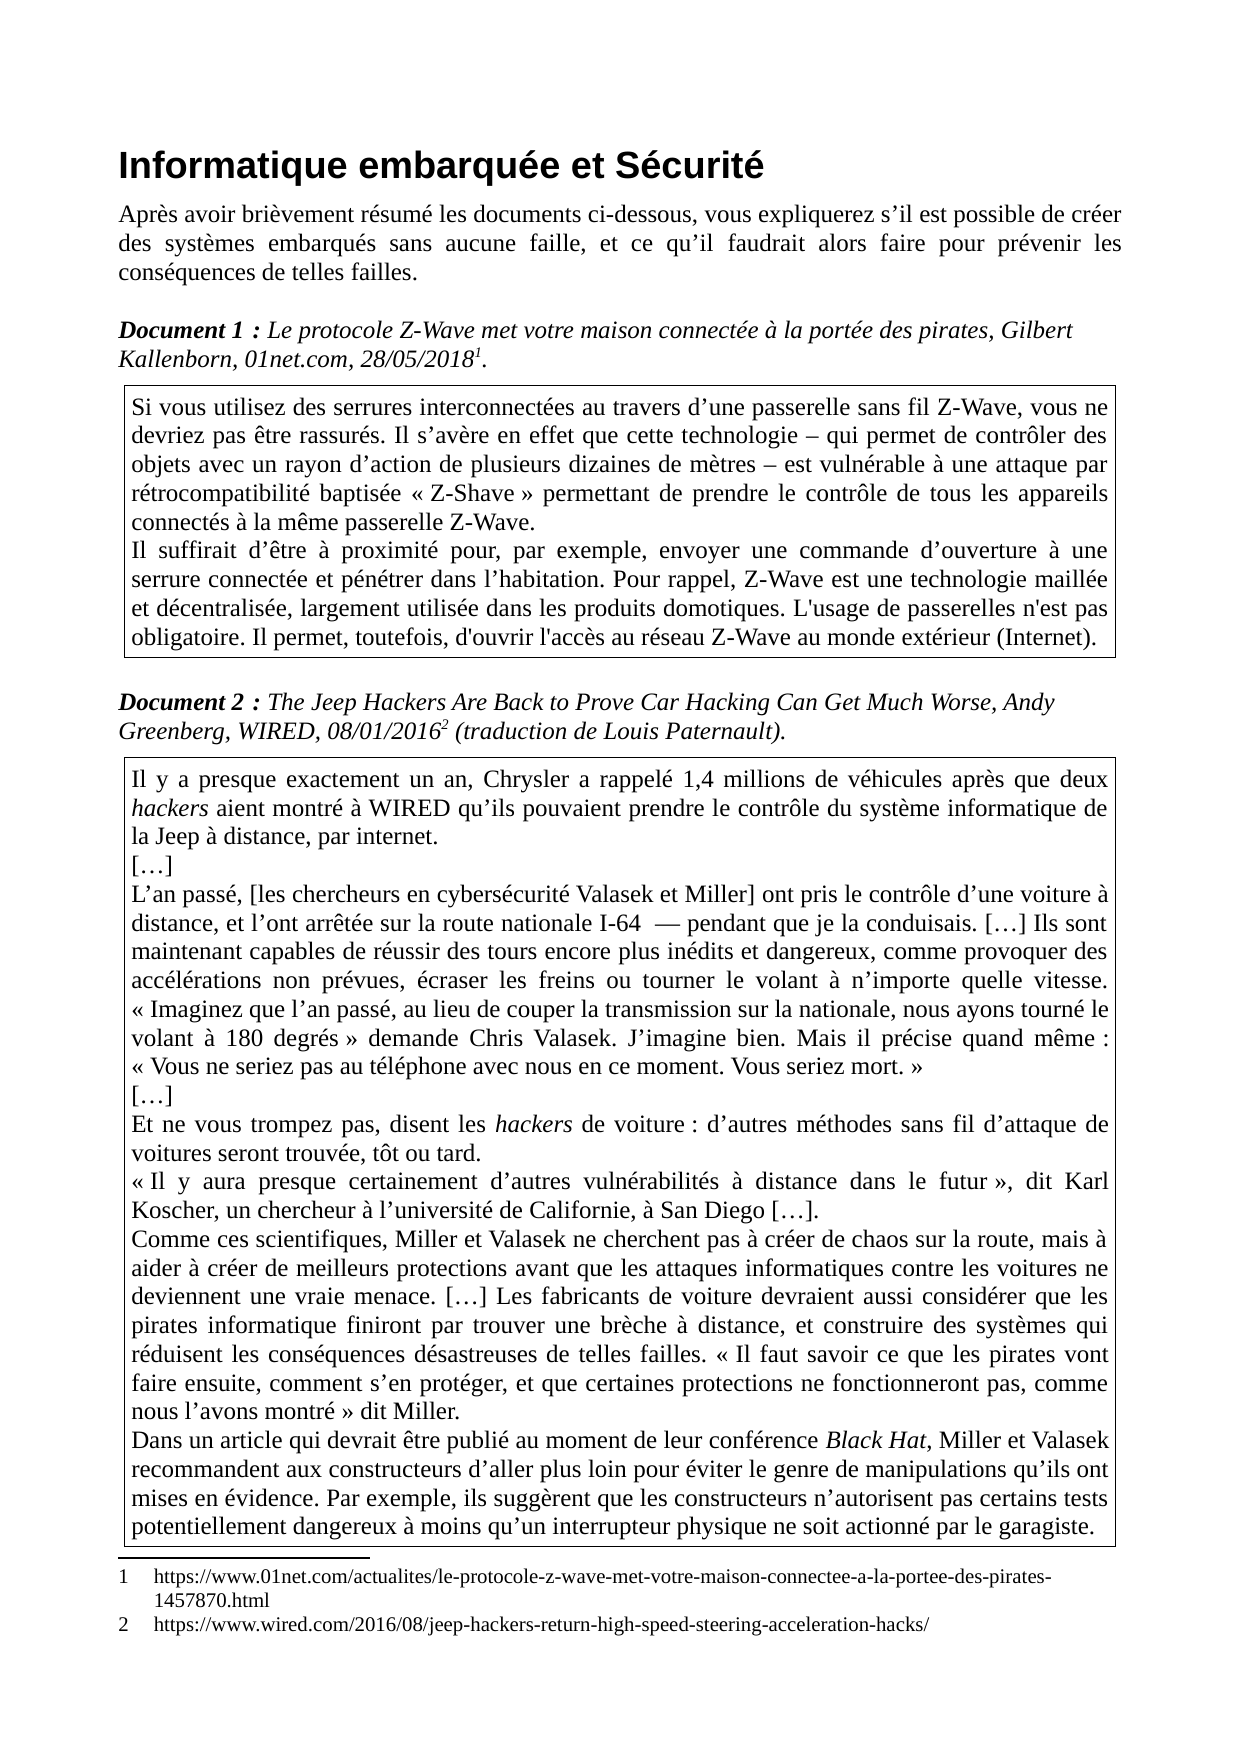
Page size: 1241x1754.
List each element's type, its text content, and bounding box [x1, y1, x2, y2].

text L’an passé, [les chercheurs en cybersécurité Valasek et Miller] ont pris le contrôle d’une voiture à distance, et l’ont arrêtée sur la route nationale I-64 — pendant que je la conduisais. […] Ils sont maintenant capables de réussir des tours encore plus inédits et dangereux, comme provoquer des accélérations non prévues, écraser les freins ou tourner le volant à n’importe quelle vitesse. « Imaginez que l’an passé, au lieu de couper la transmission sur la nationale, nous ayons tourné le volant à 180 degrés » demande Chris Valasek. J’imagine bien. Mais il précise quand même : « Vous ne seriez pas au téléphone avec nous en ce moment. Vous seriez mort. » [125, 872, 1115, 1073]
text Comme ces scientifiques, Miller et Valasek ne cherchent pas à créer de chaos sur la route, mais à aider à créer de meilleurs protections avant que les attaques informatiques contre les voitures ne deviennent une vraie menace. […] Les fabricants de voiture devraient aussi considérer que les pirates informatique finiront par trouver une brèche à distance, et construire des systèmes qui réduisent les conséquences désastreuses de telles failles. « Il faut savoir ce que les pirates vont faire ensuite, comment s’en protéger, et que certaines protections ne fonctionneront pas, comme nous l’avons montré » dit Miller. [125, 1217, 1115, 1418]
text Dans un article qui devrait être publié au moment de leur conférence Black Hat, Miller et Valasek recommandent aux constructeurs d’aller plus loin pour éviter le genre de manipulations qu’ils ont mises en évidence. Par exemple, ils suggèrent que les constructeurs n’autorisent pas certains tests potentiellement dangereux à moins qu’un interrupteur physique ne soit actionné par le garagiste. [125, 1418, 1115, 1546]
text […] [125, 843, 1115, 872]
text Document 2 : The Jeep Hackers Are Back to Prove Car Hacking Can Get Much Worse, Andy Greenberg, WIRED, 08/01/2016 (traduction de Louis Paternault). [118, 687, 1122, 744]
text Document 1 : Le protocole Z-Wave met votre maison connectée à la portée des pirates, Gilbert Kallenborn, 01net.com, 28/05/2018. [118, 315, 1122, 372]
text Il y a presque exactement un an, Chrysler a rappelé 1,4 millions de véhicules après que deux hackers aient montré à WIRED qu’ils pouvaient prendre le contrôle du système informatique de la Jeep à distance, par internet. [125, 758, 1115, 843]
text Et ne vous trompez pas, disent les hackers de voiture : d’autres méthodes sans fil d’attaque de voitures seront trouvée, tôt ou tard. [125, 1102, 1115, 1159]
text […] [125, 1073, 1115, 1102]
text « Il y aura presque certainement d’autres vulnérabilités à distance dans le futur », dit Karl Koscher, un chercheur à l’université de Californie, à San Diego […]. [125, 1159, 1115, 1217]
text Après avoir brièvement résumé les documents ci-dessous, vous expliquerez s’il est possible de créer des systèmes embarqués sans aucune faille, et ce qu’il faudrait alors faire pour prévenir les conséquences de telles failles. [118, 199, 1122, 286]
text Il suffirait d’être à proximité pour, par exemple, envoyer une commande d’ouverture à une serrure connectée et pénétrer dans l’habitation. Pour rappel, Z-Wave est une technologie maillée et décentralisée, largement utilisée dans les produits domotiques. L'usage de passerelles n'est pas obligatoire. Il permet, toutefois, d'ouvrir l'accès au réseau Z-Wave au monde extérieur (Internet). [125, 529, 1115, 657]
text https://www.wired.com/2016/08/jeep-hackers-return-high-speed-steering-acceleration-hacks/ [118, 1612, 1122, 1636]
text https://www.01net.com/actualites/le-protocole-z-wave-met-votre-maison-connectee-a-la-portee-des-pirates-1457870.html [118, 1564, 1122, 1612]
text Si vous utilisez des serrures interconnectées au travers d’une passerelle sans fil Z-Wave, vous ne devriez pas être rassurés. Il s’avère en effet que cette technologie – qui permet de contrôler des objets avec un rayon d’action de plusieurs dizaines de mètres – est vulnérable à une attaque par rétrocompatibilité baptisée « Z-Shave » permettant de prendre le contrôle de tous les appareils connectés à la même passerelle Z-Wave. [125, 386, 1115, 529]
subtitle Informatique embarquée et Sécurité [118, 143, 1122, 187]
